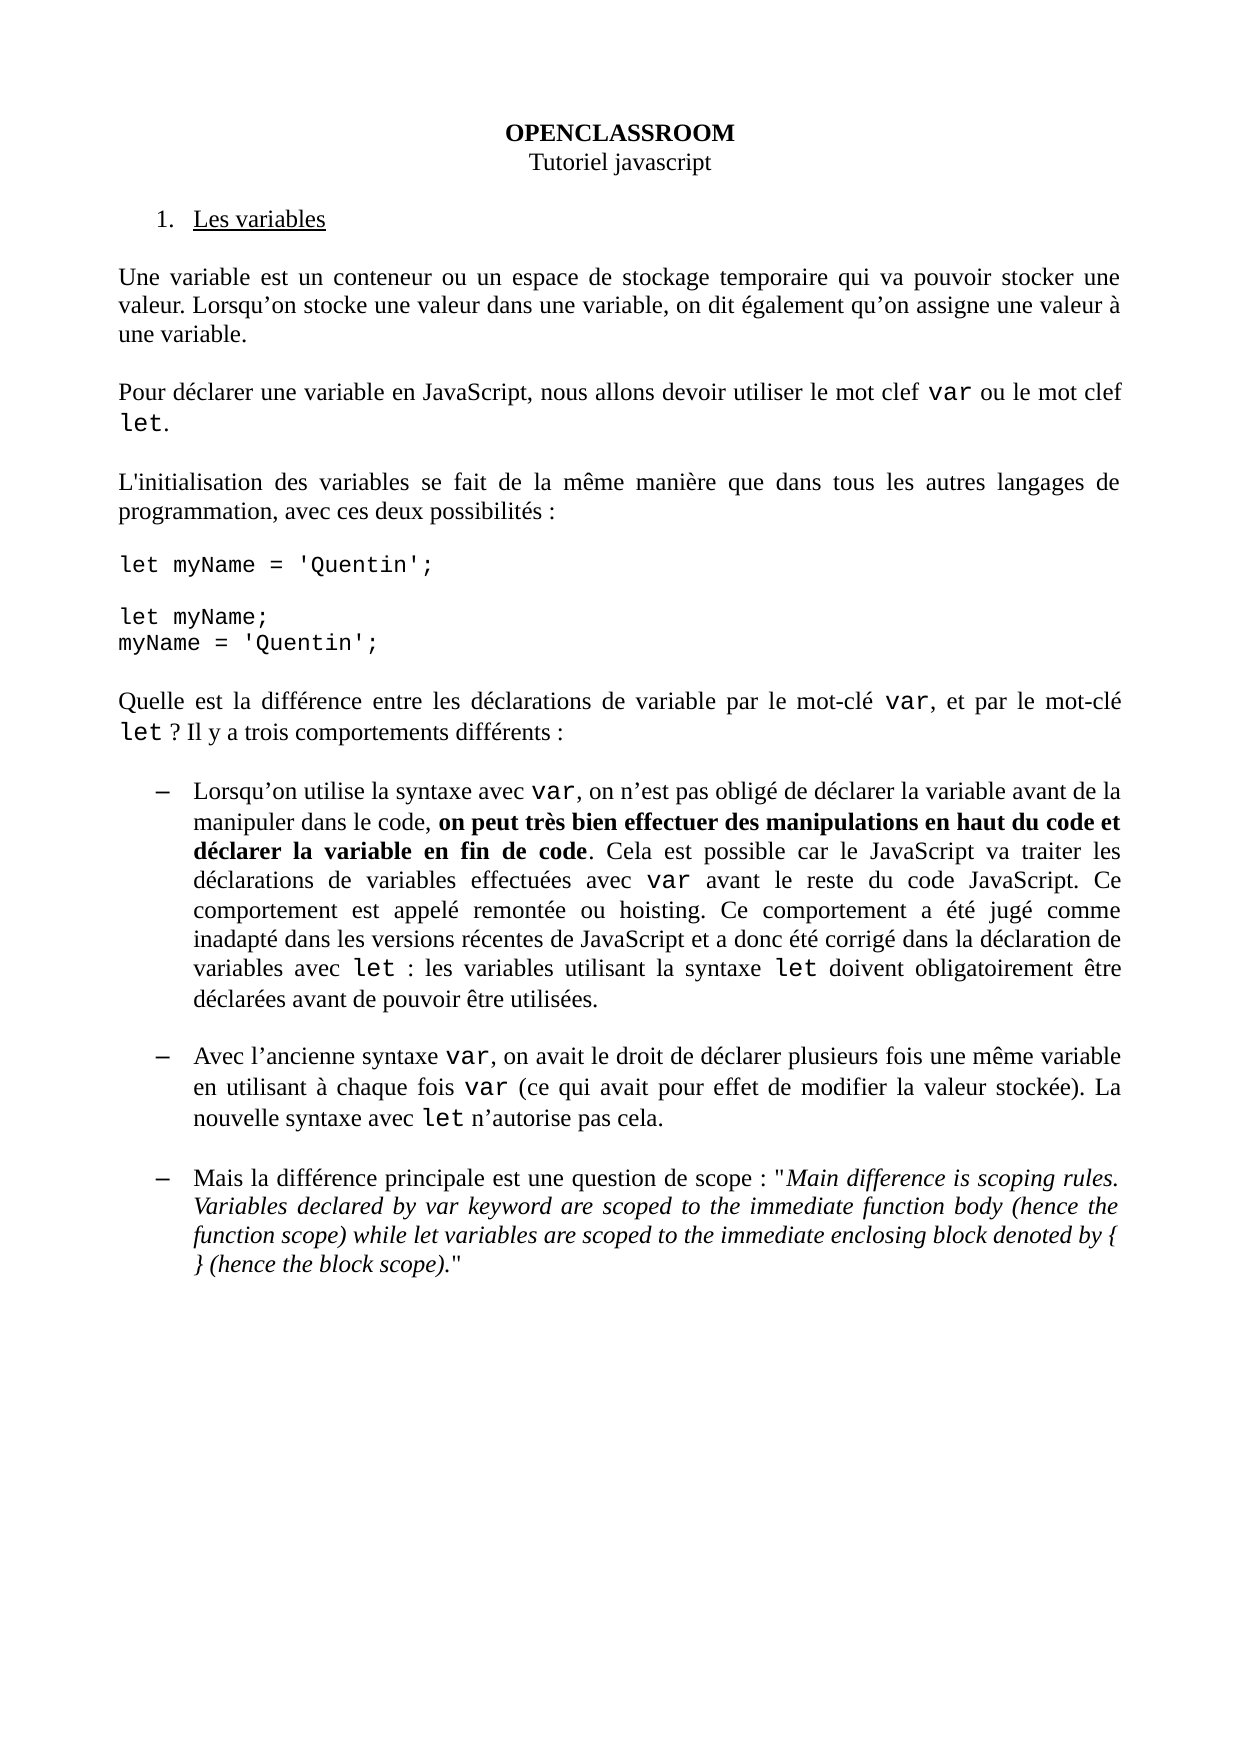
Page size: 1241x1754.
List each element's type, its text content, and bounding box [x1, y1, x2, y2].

text Pour déclarer une variable en JavaScript, nous allons devoir utiliser le mot clef var ou le mot clef let. [118, 377, 1122, 438]
text Une variable est un conteneur ou un espace de stockage temporaire qui va pouvoir stocker une valeur. Lorsqu’on stocke une valeur dans une variable, on dit également qu’on assigne une valeur à une variable. [118, 262, 1122, 348]
text L'initialisation des variables se fait de la même manière que dans tous les autres langages de programmation, avec ces deux possibilités : [118, 467, 1122, 525]
text let myName; [118, 605, 1122, 631]
list Les variables [156, 204, 1122, 233]
list Avec l’ancienne syntaxe var, on avait le droit de déclarer plusieurs fois une même variable en utilisant à chaque fois var (ce qui avait pour effet de modifier la valeur stockée). La nouvelle syntaxe avec let n’autorise pas cela. [156, 1041, 1122, 1134]
text Quelle est la différence entre les déclarations de variable par le mot-clé var, et par le mot-clé let ? Il y a trois comportements différents : [118, 686, 1122, 748]
list Lorsqu’on utilise la syntaxe avec var, on n’est pas obligé de déclarer la variable avant de la manipuler dans le code, on peut très bien effectuer des manipulations en haut du code et déclarer la variable en fin de code. Cela est possible car le JavaScript va traiter les déclarations de variables effectuées avec var avant le reste du code JavaScript. Ce comportement est appelé remontée ou hoisting. Ce comportement a été jugé comme inadapté dans les versions récentes de JavaScript et a donc été corrigé dans la déclaration de variables avec let : les variables utilisant la syntaxe let doivent obligatoirement être déclarées avant de pouvoir être utilisées. [156, 776, 1122, 1013]
text let myName = 'Quentin'; [118, 553, 1122, 579]
text OPENCLASSROOM [118, 118, 1122, 147]
list Mais la différence principale est une question de scope : "Main difference is scoping rules. Variables declared by var keyword are scoped to the immediate function body (hence the function scope) while let variables are scoped to the immediate enclosing block denoted by { } (hence the block scope)." [156, 1163, 1122, 1278]
text myName = 'Quentin'; [118, 631, 1122, 657]
text Tutoriel javascript [118, 147, 1122, 176]
